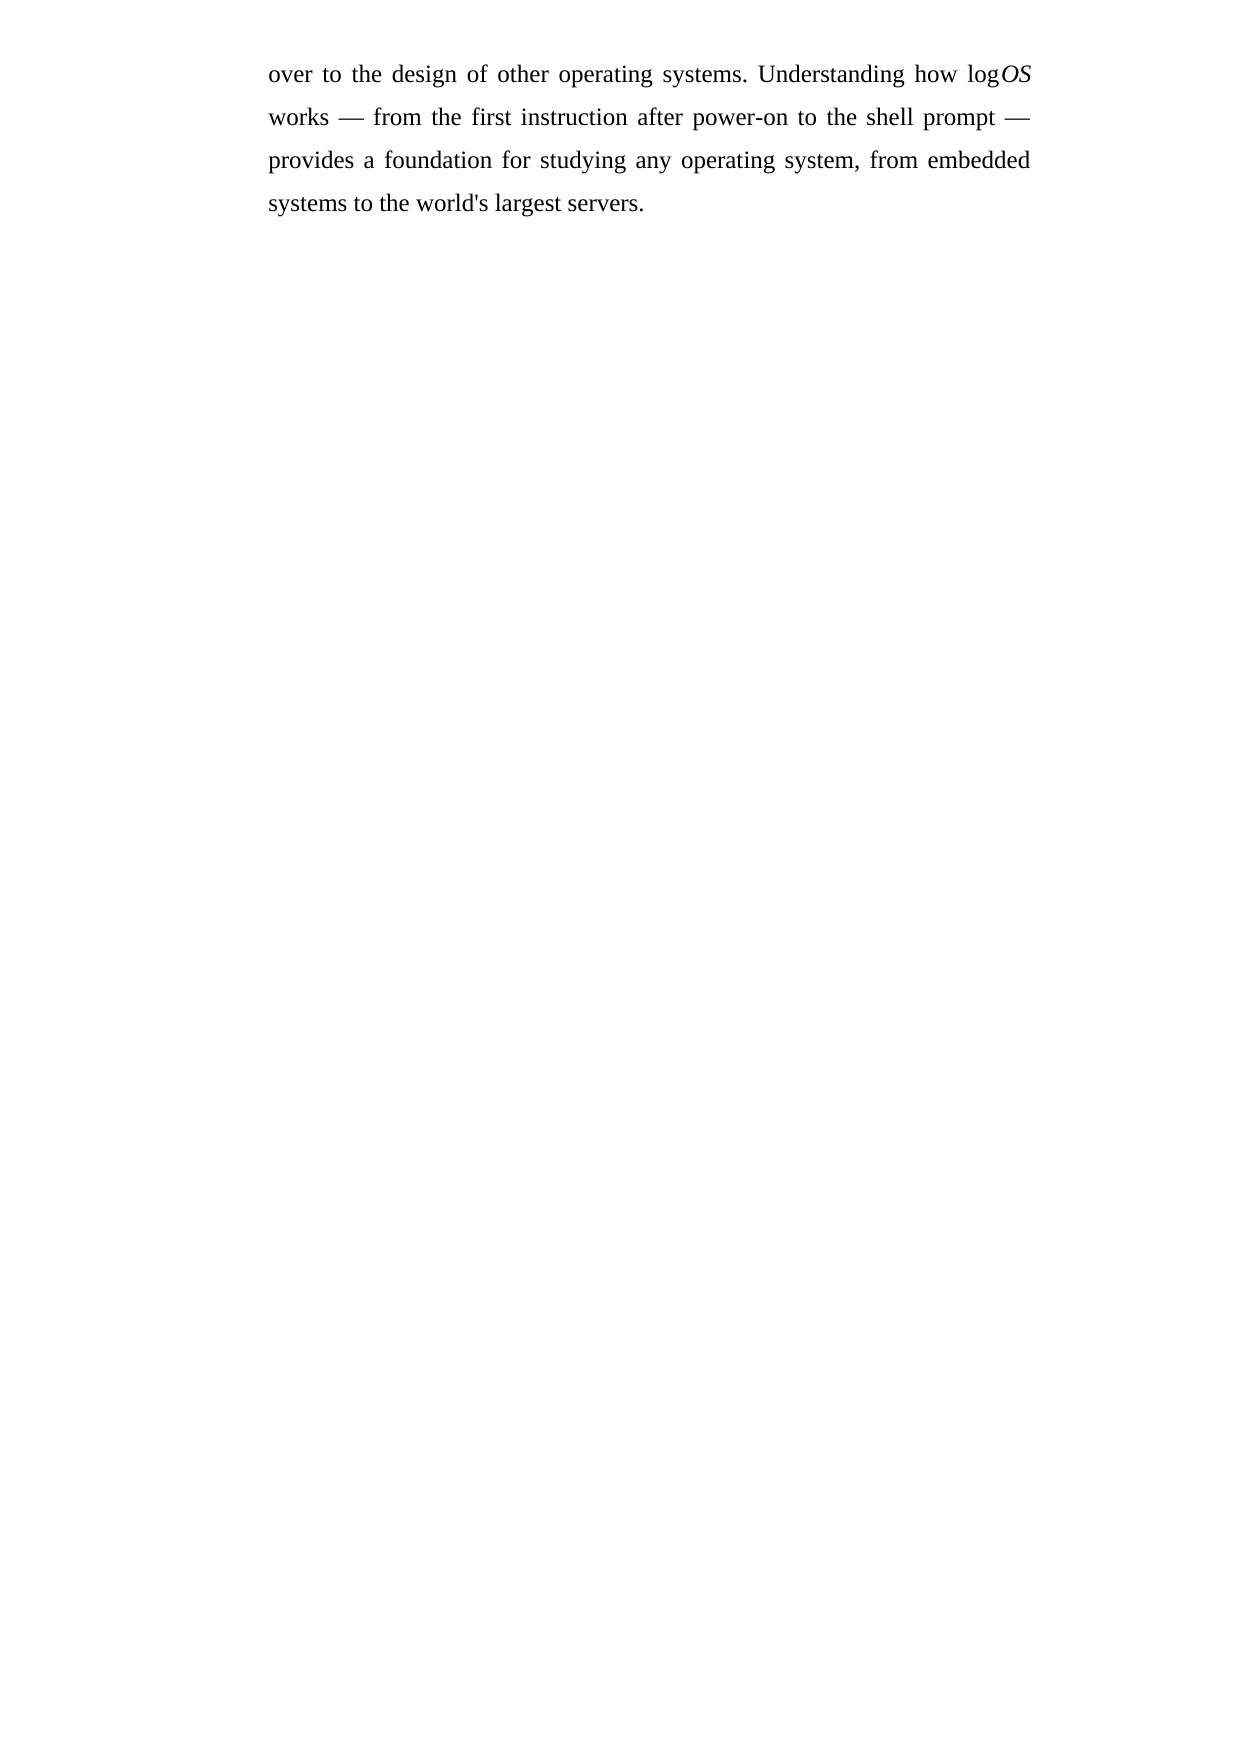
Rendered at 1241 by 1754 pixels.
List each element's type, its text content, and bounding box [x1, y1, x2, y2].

text over to the design of other operating systems. Understanding how logOS works — from the first instruction after power-on to the shell prompt — provides a foundation for studying any operating system, from embedded systems to the world's largest servers. [268, 59, 1031, 217]
